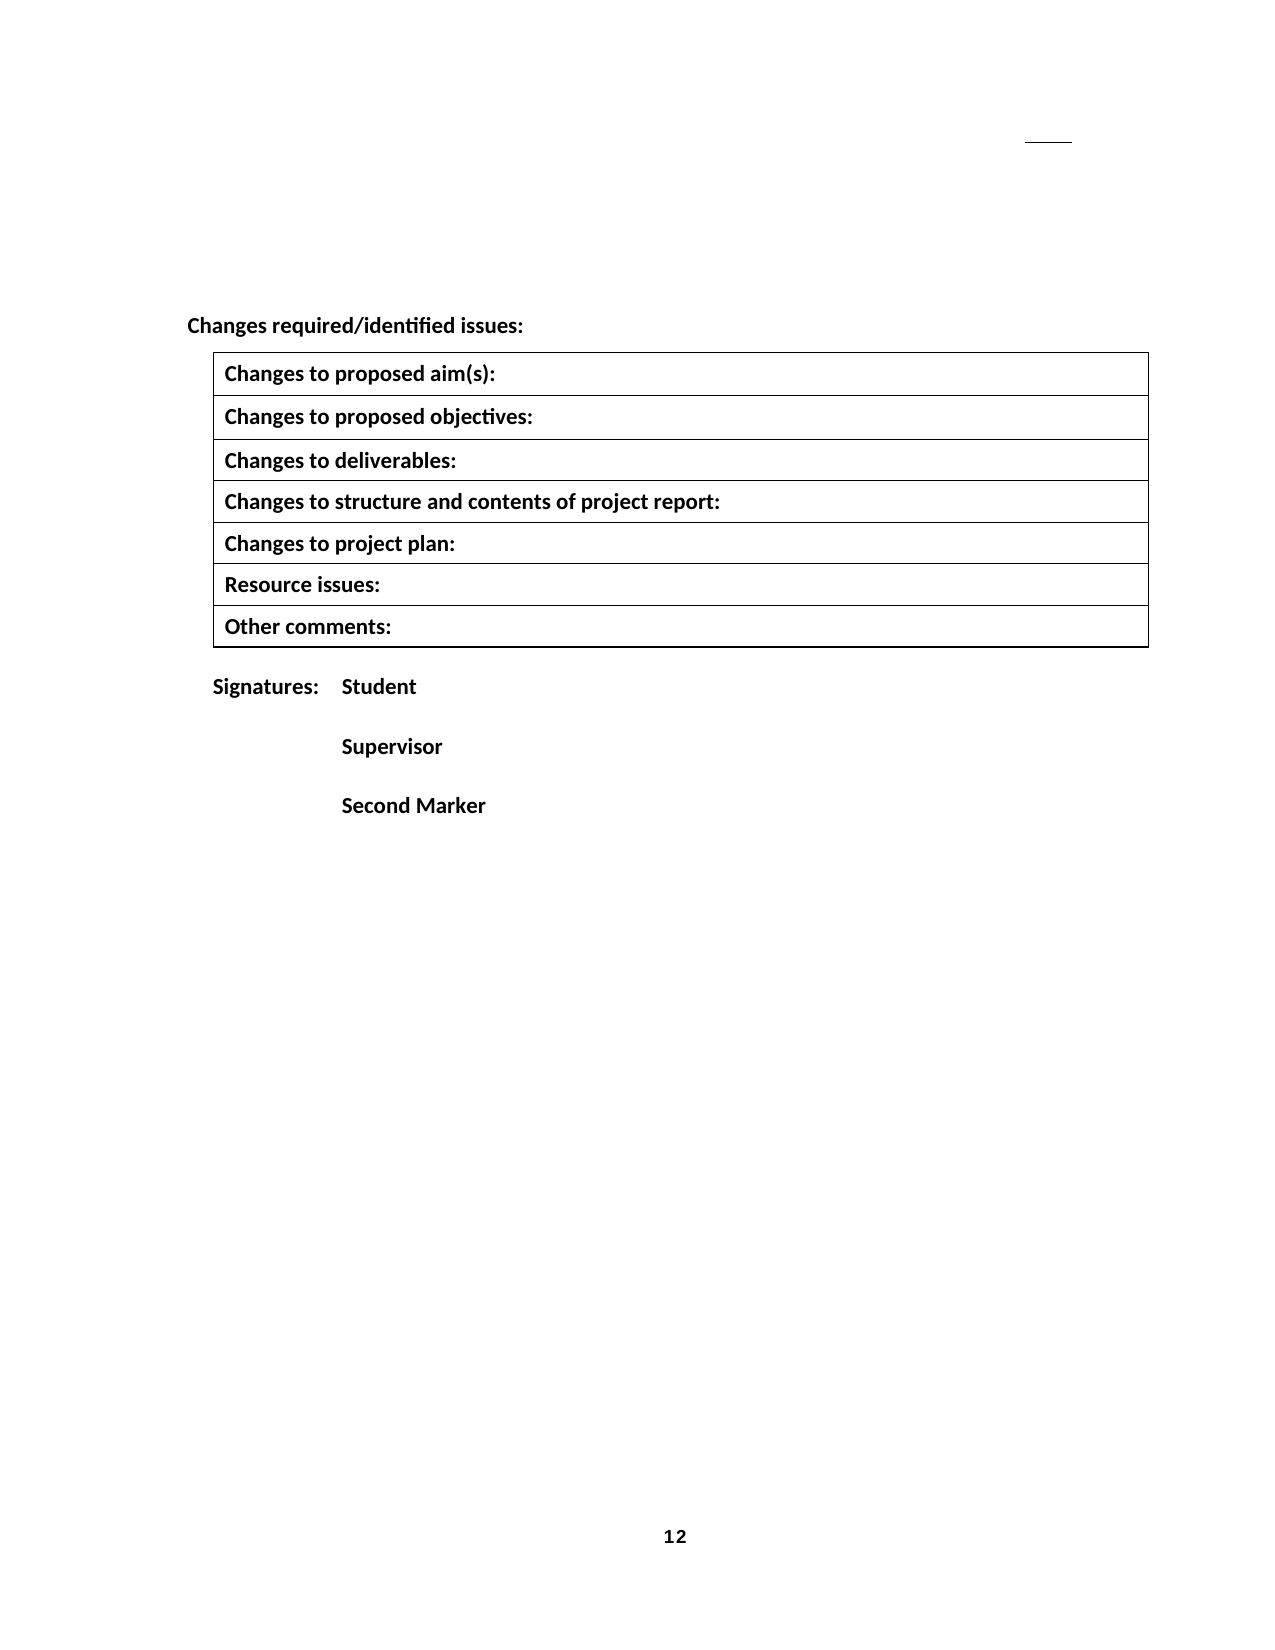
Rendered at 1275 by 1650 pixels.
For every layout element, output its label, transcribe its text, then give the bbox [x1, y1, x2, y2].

table_cell [213, 707, 330, 766]
table_cell Student [330, 648, 1148, 707]
table_cell Signatures: [213, 648, 330, 707]
table_cell [1025, 143, 1072, 305]
table_cell Changes to deliverables: [214, 440, 1148, 480]
table_header Changes to proposed aim(s): [214, 353, 1148, 395]
table_cell Resource issues: [214, 564, 1148, 605]
table_cell Second Marker [330, 766, 1148, 825]
text Changes required/identified issues: [187, 311, 1088, 339]
table_cell [213, 766, 330, 825]
table_cell Other comments: [214, 606, 1148, 646]
table_cell Supervisor [330, 707, 1148, 766]
table_cell [1072, 142, 1148, 305]
table_cell Changes to proposed objectives: [214, 396, 1148, 439]
table_cell Changes to project plan: [214, 523, 1148, 563]
table_cell [187, 142, 1025, 305]
table_cell Changes to structure and contents of project report: [214, 481, 1148, 522]
